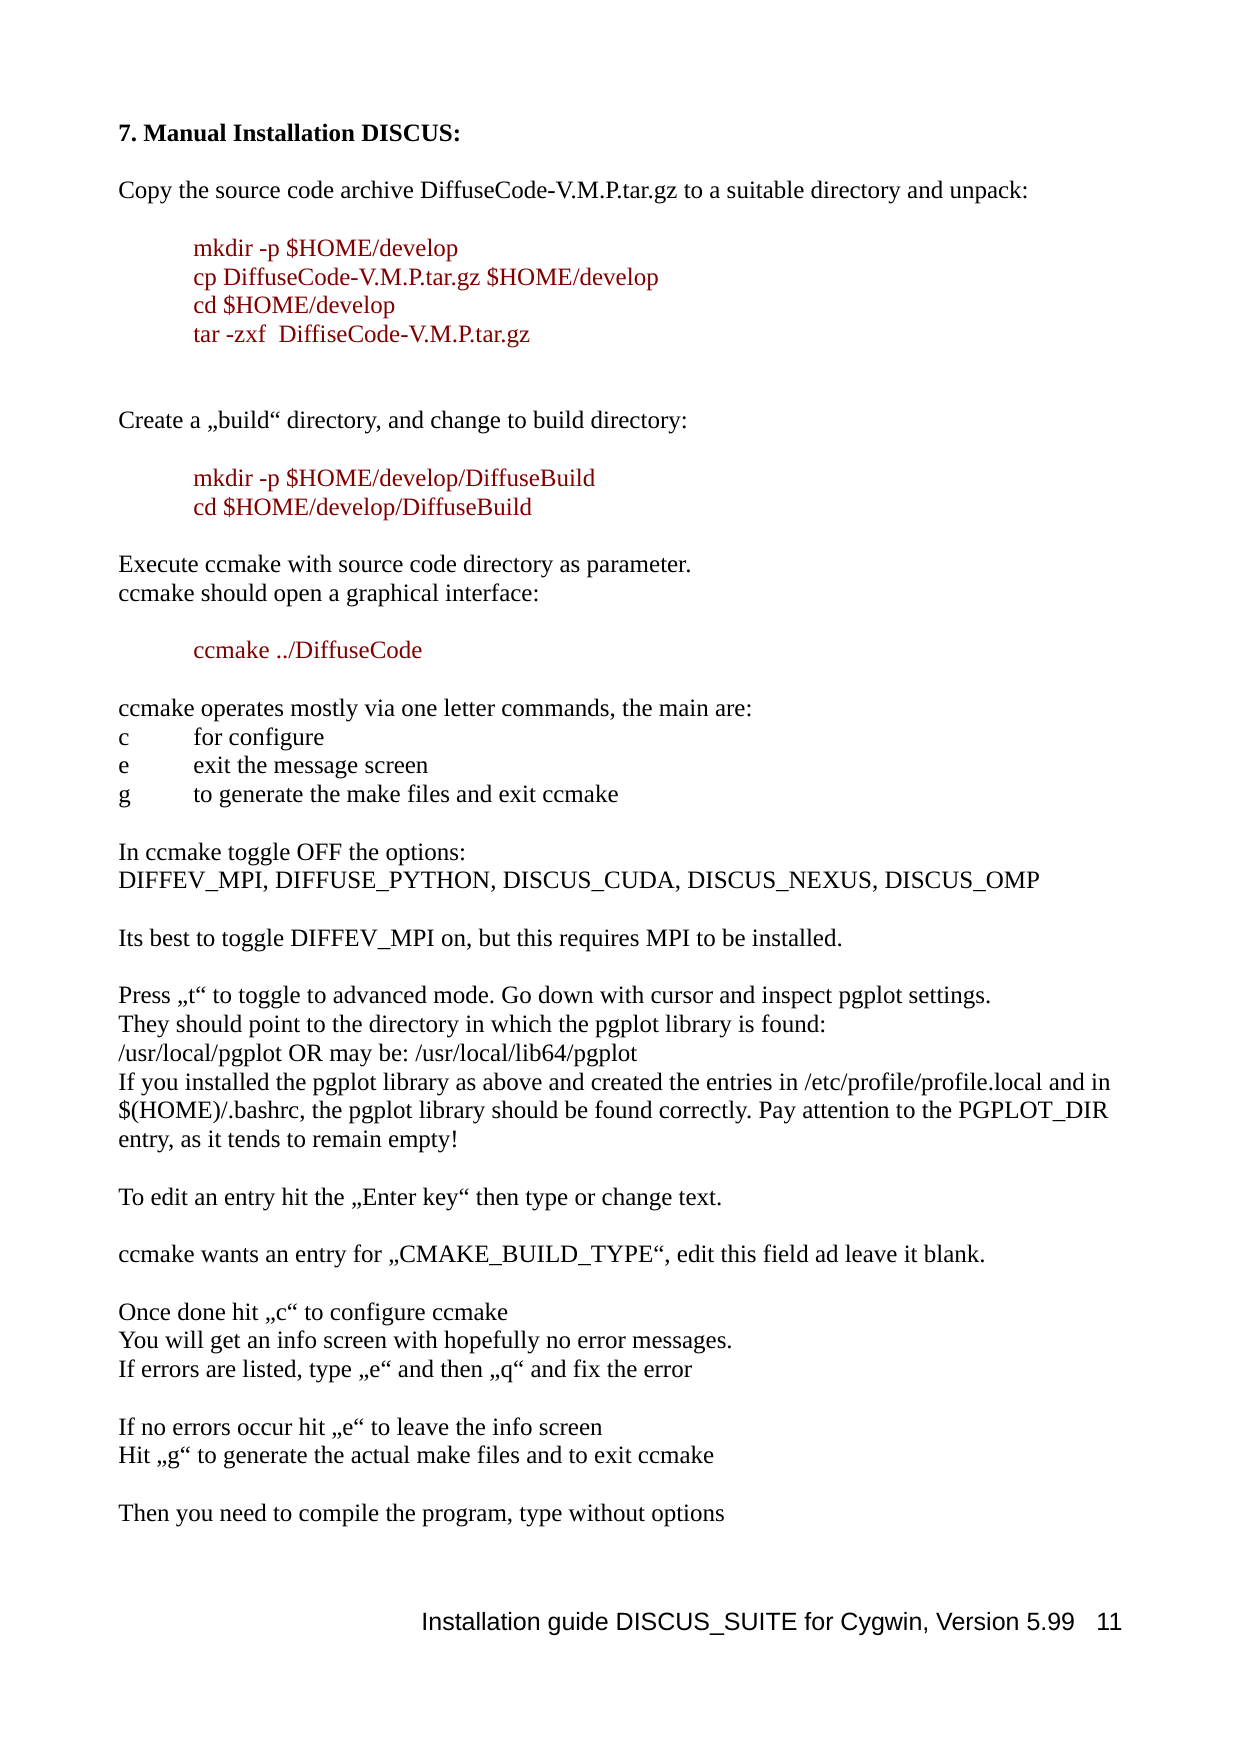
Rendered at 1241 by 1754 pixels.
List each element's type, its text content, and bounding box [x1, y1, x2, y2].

text Once done hit „c“ to configure ccmake [118, 1297, 1122, 1326]
text e exit the message screen [118, 751, 1122, 779]
text tar -zxf DiffiseCode-V.M.P.tar.gz [118, 319, 1122, 348]
text Hit „g“ to generate the actual make files and to exit ccmake [118, 1441, 1122, 1469]
text ccmake operates mostly via one letter commands, the main are: [118, 693, 1122, 722]
text If errors are listed, type „e“ and then „q“ and fix the error [118, 1354, 1122, 1383]
text If no errors occur hit „e“ to leave the info screen [118, 1412, 1122, 1441]
text mkdir -p $HOME/develop/DiffuseBuild [118, 463, 1122, 492]
text DIFFEV_MPI, DIFFUSE_PYTHON, DISCUS_CUDA, DISCUS_NEXUS, DISCUS_OMP [118, 866, 1122, 894]
text Create a „build“ directory, and change to build directory: [118, 406, 1122, 434]
text In ccmake toggle OFF the options: [118, 837, 1122, 866]
text Then you need to compile the program, type without options [118, 1498, 1122, 1527]
text You will get an info screen with hopefully no error messages. [118, 1326, 1122, 1354]
text 7. Manual Installation DISCUS: [118, 118, 1122, 147]
text mkdir -p $HOME/develop [118, 233, 1122, 262]
text They should point to the directory in which the pgplot library is found: [118, 1009, 1122, 1038]
text cd $HOME/develop/DiffuseBuild [118, 492, 1122, 521]
text Its best to toggle DIFFEV_MPI on, but this requires MPI to be installed. [118, 923, 1122, 952]
text If you installed the pgplot library as above and created the entries in /etc/profile/profile.local and in $(HOME)/.bashrc, the pgplot library should be found correctly. Pay attention to the PGPLOT_DIR entry, as it tends to remain empty! [118, 1067, 1122, 1153]
text Execute ccmake with source code directory as parameter. [118, 549, 1122, 578]
text cp DiffuseCode-V.M.P.tar.gz $HOME/develop [118, 262, 1122, 291]
text Press „t“ to toggle to advanced mode. Go down with cursor and inspect pgplot settings. [118, 981, 1122, 1009]
text Copy the source code archive DiffuseCode-V.M.P.tar.gz to a suitable directory and unpack: [118, 176, 1122, 204]
text /usr/local/pgplot OR may be: /usr/local/lib64/pgplot [118, 1038, 1122, 1067]
text ccmake should open a graphical interface: [118, 578, 1122, 607]
text g to generate the make files and exit ccmake [118, 779, 1122, 808]
text ccmake wants an entry for „CMAKE_BUILD_TYPE“, edit this field ad leave it blank. [118, 1239, 1122, 1268]
text ccmake ../DiffuseCode [118, 636, 1122, 664]
text To edit an entry hit the „Enter key“ then type or change text. [118, 1182, 1122, 1211]
text cd $HOME/develop [118, 291, 1122, 319]
text c for configure [118, 722, 1122, 751]
